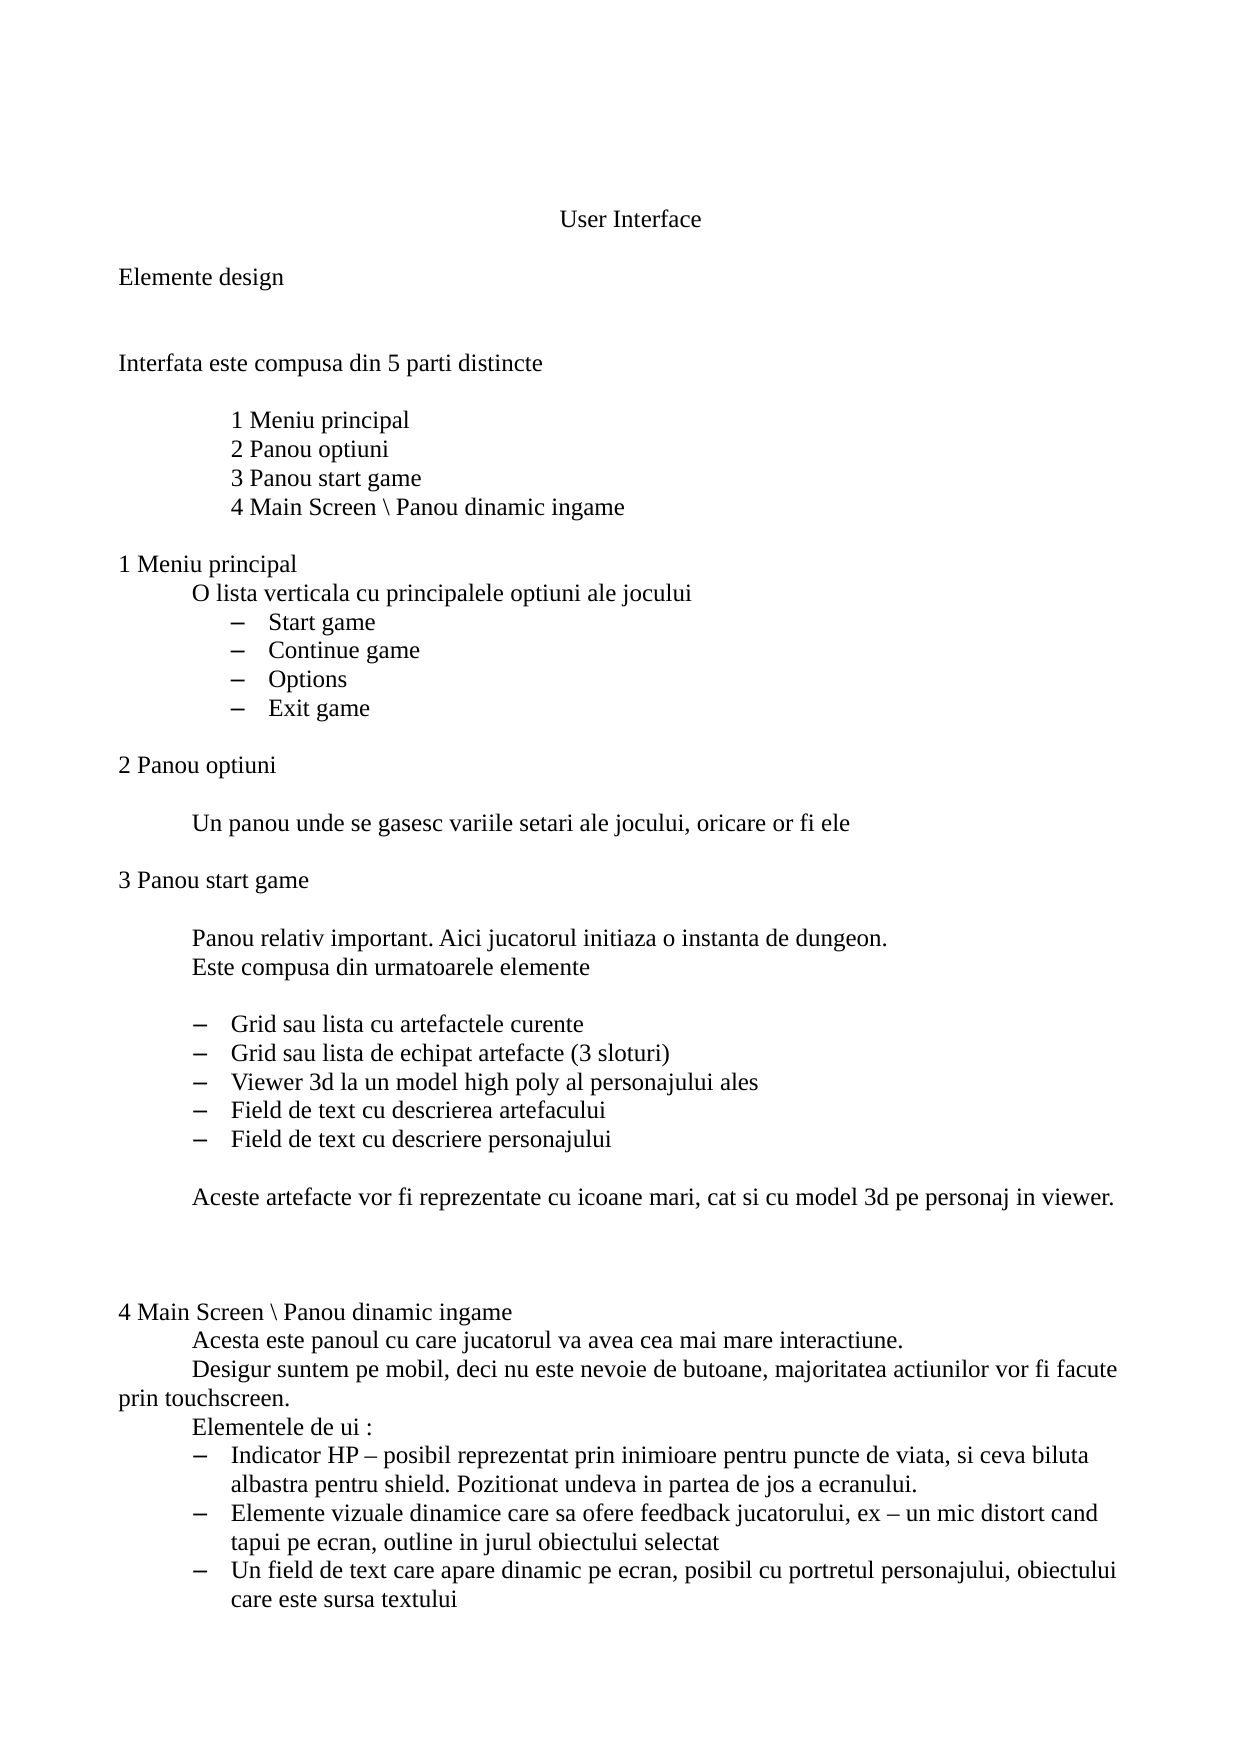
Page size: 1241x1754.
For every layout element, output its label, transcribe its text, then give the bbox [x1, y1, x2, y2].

list 4 Main Screen \ Panou dinamic ingame [193, 492, 1122, 521]
list Field de text cu descriere personajului [193, 1124, 1122, 1153]
text Este compusa din urmatoarele elemente [118, 952, 1122, 981]
list Field de text cu descrierea artefacului [193, 1096, 1122, 1124]
text Acesta este panoul cu care jucatorul va avea cea mai mare interactiune. [118, 1326, 1122, 1354]
list Options [231, 664, 1122, 693]
text Interfata este compusa din 5 parti distincte [118, 348, 1122, 377]
text 2 Panou optiuni [118, 751, 1122, 779]
text User Interface [118, 204, 1122, 233]
list Start game [231, 607, 1122, 636]
list Un field de text care apare dinamic pe ecran, posibil cu portretul personajului, obiectului care este sursa textului [193, 1556, 1122, 1613]
text Elementele de ui : [118, 1412, 1122, 1441]
list Elemente vizuale dinamice care sa ofere feedback jucatorului, ex – un mic distort cand tapui pe ecran, outline in jurul obiectului selectat [193, 1498, 1122, 1556]
list Exit game [231, 693, 1122, 722]
list Continue game [231, 636, 1122, 664]
list Grid sau lista cu artefactele curente [193, 1009, 1122, 1038]
list Viewer 3d la un model high poly al personajului ales [193, 1067, 1122, 1096]
list 1 Meniu principal [193, 406, 1122, 434]
text O lista verticala cu principalele optiuni ale jocului [118, 578, 1122, 607]
text 4 Main Screen \ Panou dinamic ingame [118, 1297, 1122, 1326]
text Un panou unde se gasesc variile setari ale jocului, oricare or fi ele [118, 808, 1122, 837]
text Elemente design [118, 262, 1122, 291]
text Desigur suntem pe mobil, deci nu este nevoie de butoane, majoritatea actiunilor vor fi facute prin touchscreen. [118, 1354, 1122, 1412]
list Grid sau lista de echipat artefacte (3 sloturi) [193, 1038, 1122, 1067]
text Panou relativ important. Aici jucatorul initiaza o instanta de dungeon. [118, 923, 1122, 952]
text 3 Panou start game [118, 866, 1122, 894]
list 3 Panou start game [193, 463, 1122, 492]
text Aceste artefacte vor fi reprezentate cu icoane mari, cat si cu model 3d pe personaj in viewer. [118, 1182, 1122, 1211]
list 2 Panou optiuni [193, 434, 1122, 463]
text 1 Meniu principal [118, 549, 1122, 578]
list Indicator HP – posibil reprezentat prin inimioare pentru puncte de viata, si ceva biluta albastra pentru shield. Pozitionat undeva in partea de jos a ecranului. [193, 1441, 1122, 1498]
